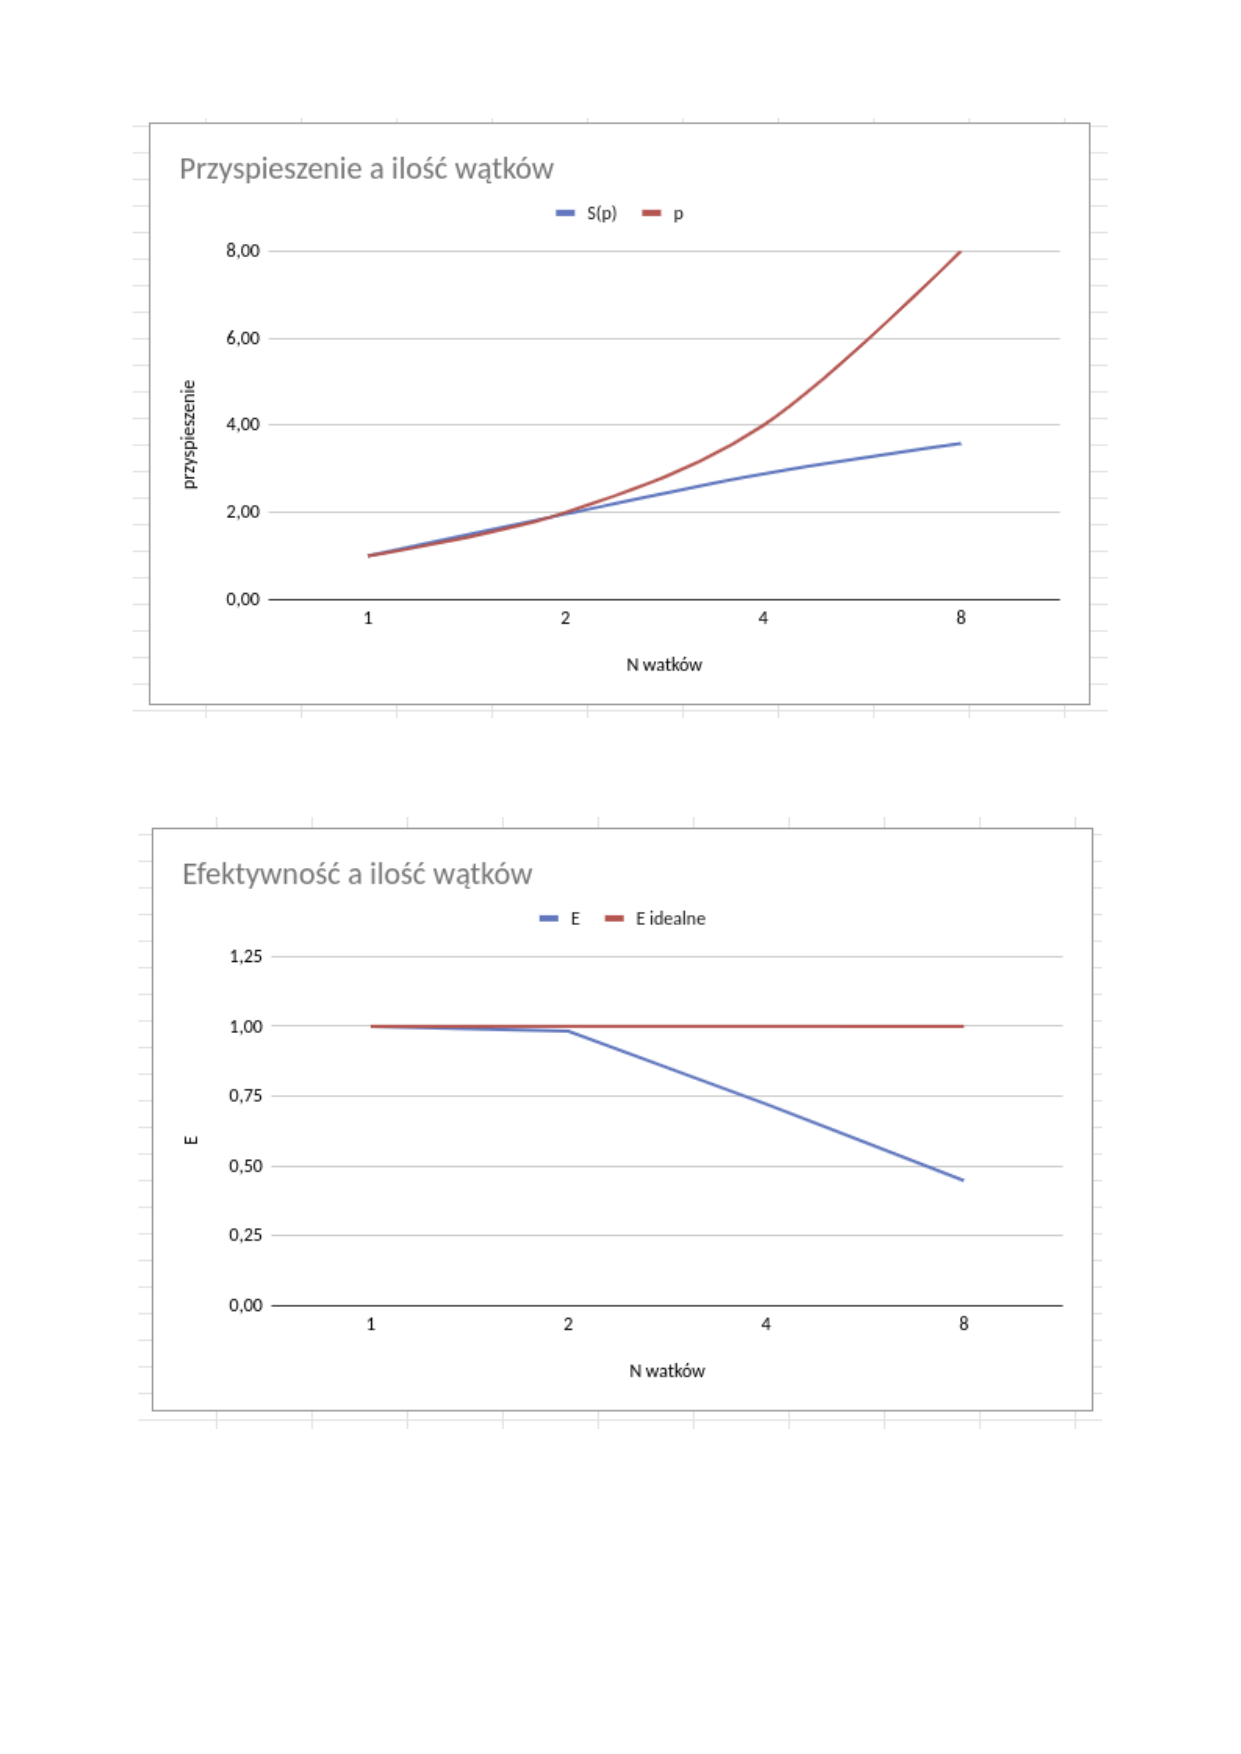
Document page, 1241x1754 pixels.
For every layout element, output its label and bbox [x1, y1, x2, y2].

picture [132, 118, 1108, 718]
picture [138, 817, 1103, 1429]
